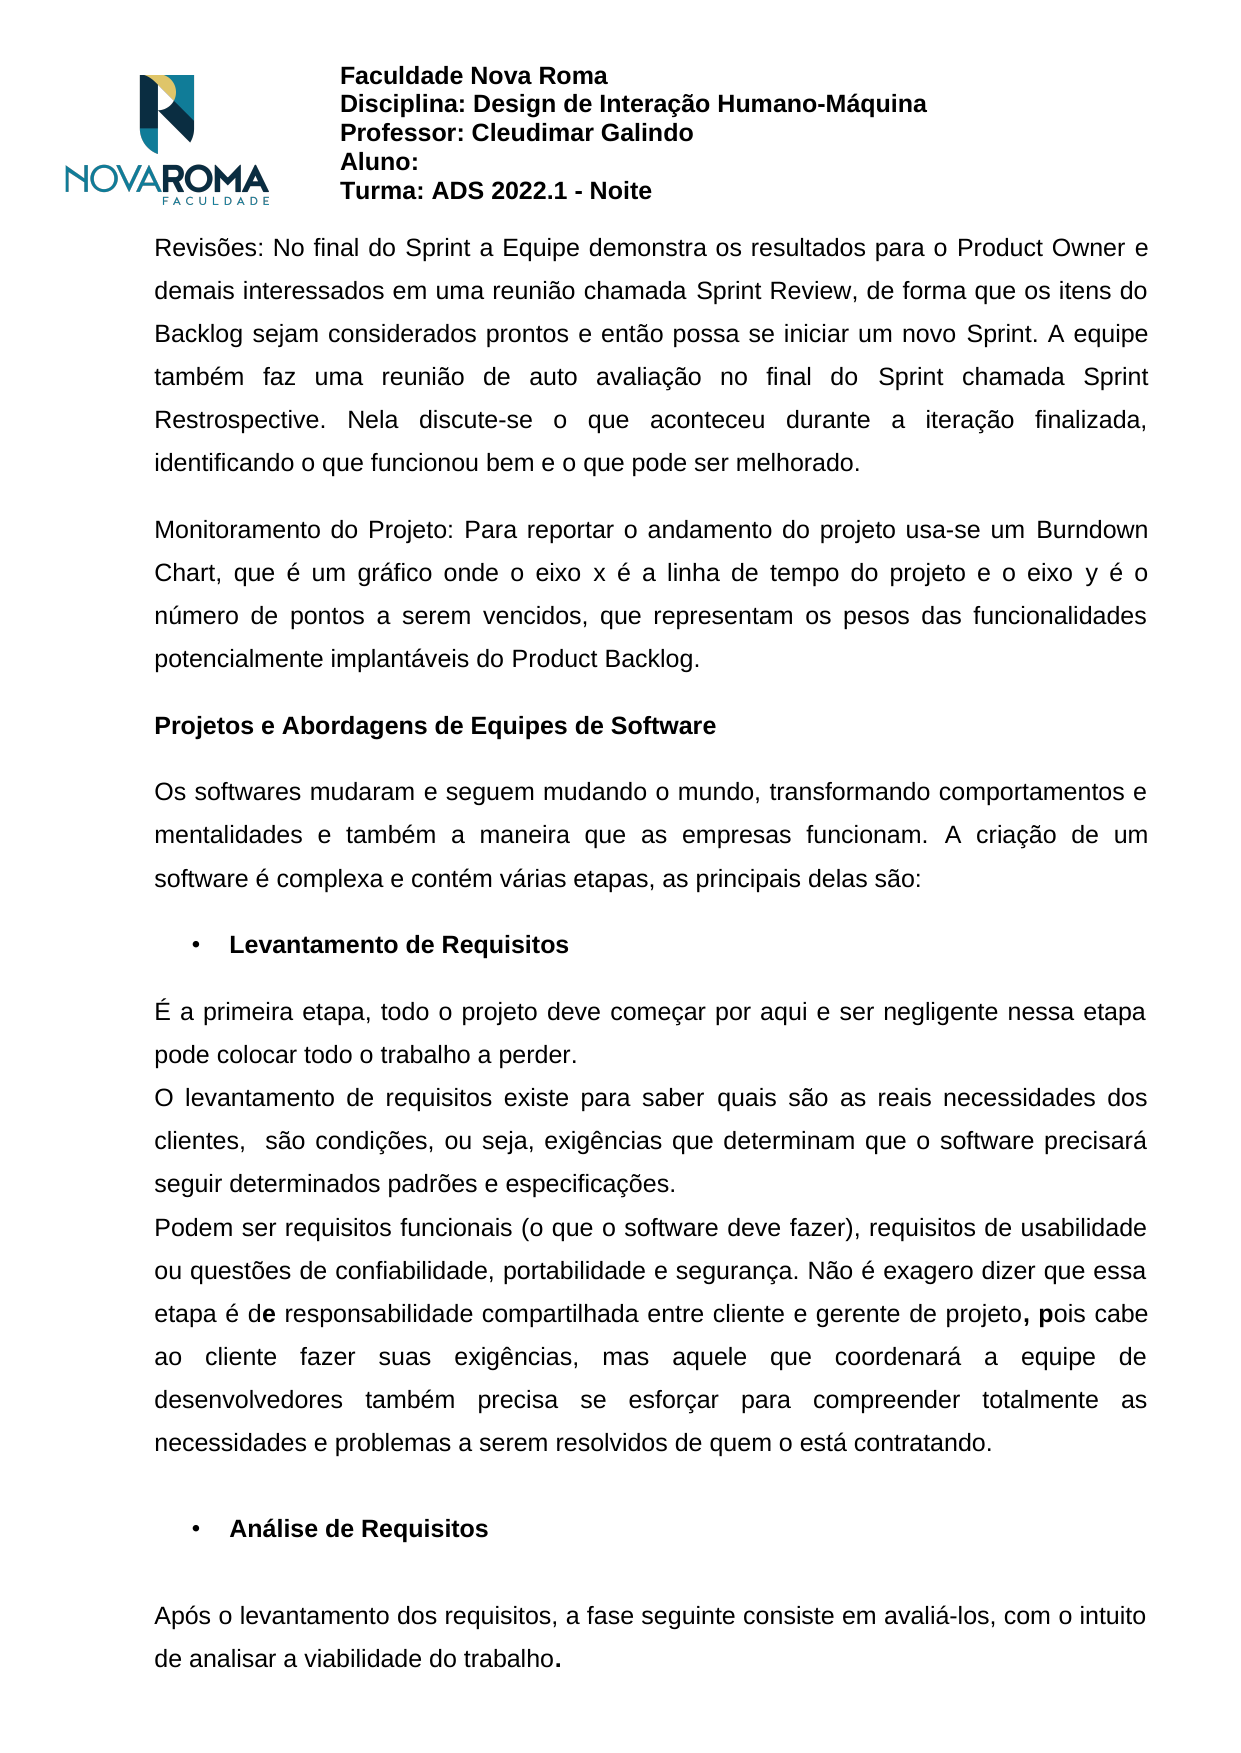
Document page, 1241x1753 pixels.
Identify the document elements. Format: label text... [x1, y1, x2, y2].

text Após o levantamento dos requisitos, a fase seguinte consiste em avaliá-los, com o intuito de analisar a viabilidade do trabalho. [154, 1601, 1148, 1673]
text O levantamento de requisitos existe para saber quais são as reais necessidades dos clientes, são condições, ou seja, exigências que determinam que o software precisará seguir determinados padrões e especificações. [154, 1083, 1148, 1198]
text Os softwares mudaram e seguem mudando o mundo, transformando comportamentos e mentalidades e também a maneira que as empresas funcionam. A criação de um software é complexa e contém várias etapas, as principais delas são: [154, 777, 1148, 892]
text É a primeira etapa, todo o projeto deve começar por aqui e ser negligente nessa etapa pode colocar todo o trabalho a perder. [154, 997, 1148, 1069]
list Levantamento de Requisitos [192, 930, 1148, 959]
subtitle Análise de Requisitos [192, 1514, 1148, 1543]
text Projetos e Abordagens de Equipes de Software [154, 711, 1148, 739]
text Monitoramento do Projeto: Para reportar o andamento do projeto usa-se um Burndown Chart, que é um gráfico onde o eixo x é a linha de tempo do projeto e o eixo y é o número de pontos a serem vencidos, que representam os pesos das funcionalidades potencialmente implantáveis do Product Backlog. [154, 515, 1148, 673]
picture [65, 75, 269, 205]
text Revisões: No final do Sprint a Equipe demonstra os resultados para o Product Owner e demais interessados em uma reunião chamada Sprint Review, de forma que os itens do Backlog sejam considerados prontos e então possa se iniciar um novo Sprint. A equipe também faz uma reunião de auto avaliação no final do Sprint chamada Sprint Restrospective. Nela discute-se o que aconteceu durante a iteração finalizada, identificando o que funcionou bem e o que pode ser melhorado. [154, 233, 1148, 477]
text Podem ser requisitos funcionais (o que o software deve fazer), requisitos de usabilidade ou questões de confiabilidade, portabilidade e segurança. Não é exagero dizer que essa etapa é de responsabilidade compartilhada entre cliente e gerente de projeto, pois cabe ao cliente fazer suas exigências, mas aquele que coordenará a equipe de desenvolvedores também precisa se esforçar para compreender totalmente as necessidades e problemas a serem resolvidos de quem o está contratando. [154, 1212, 1148, 1457]
